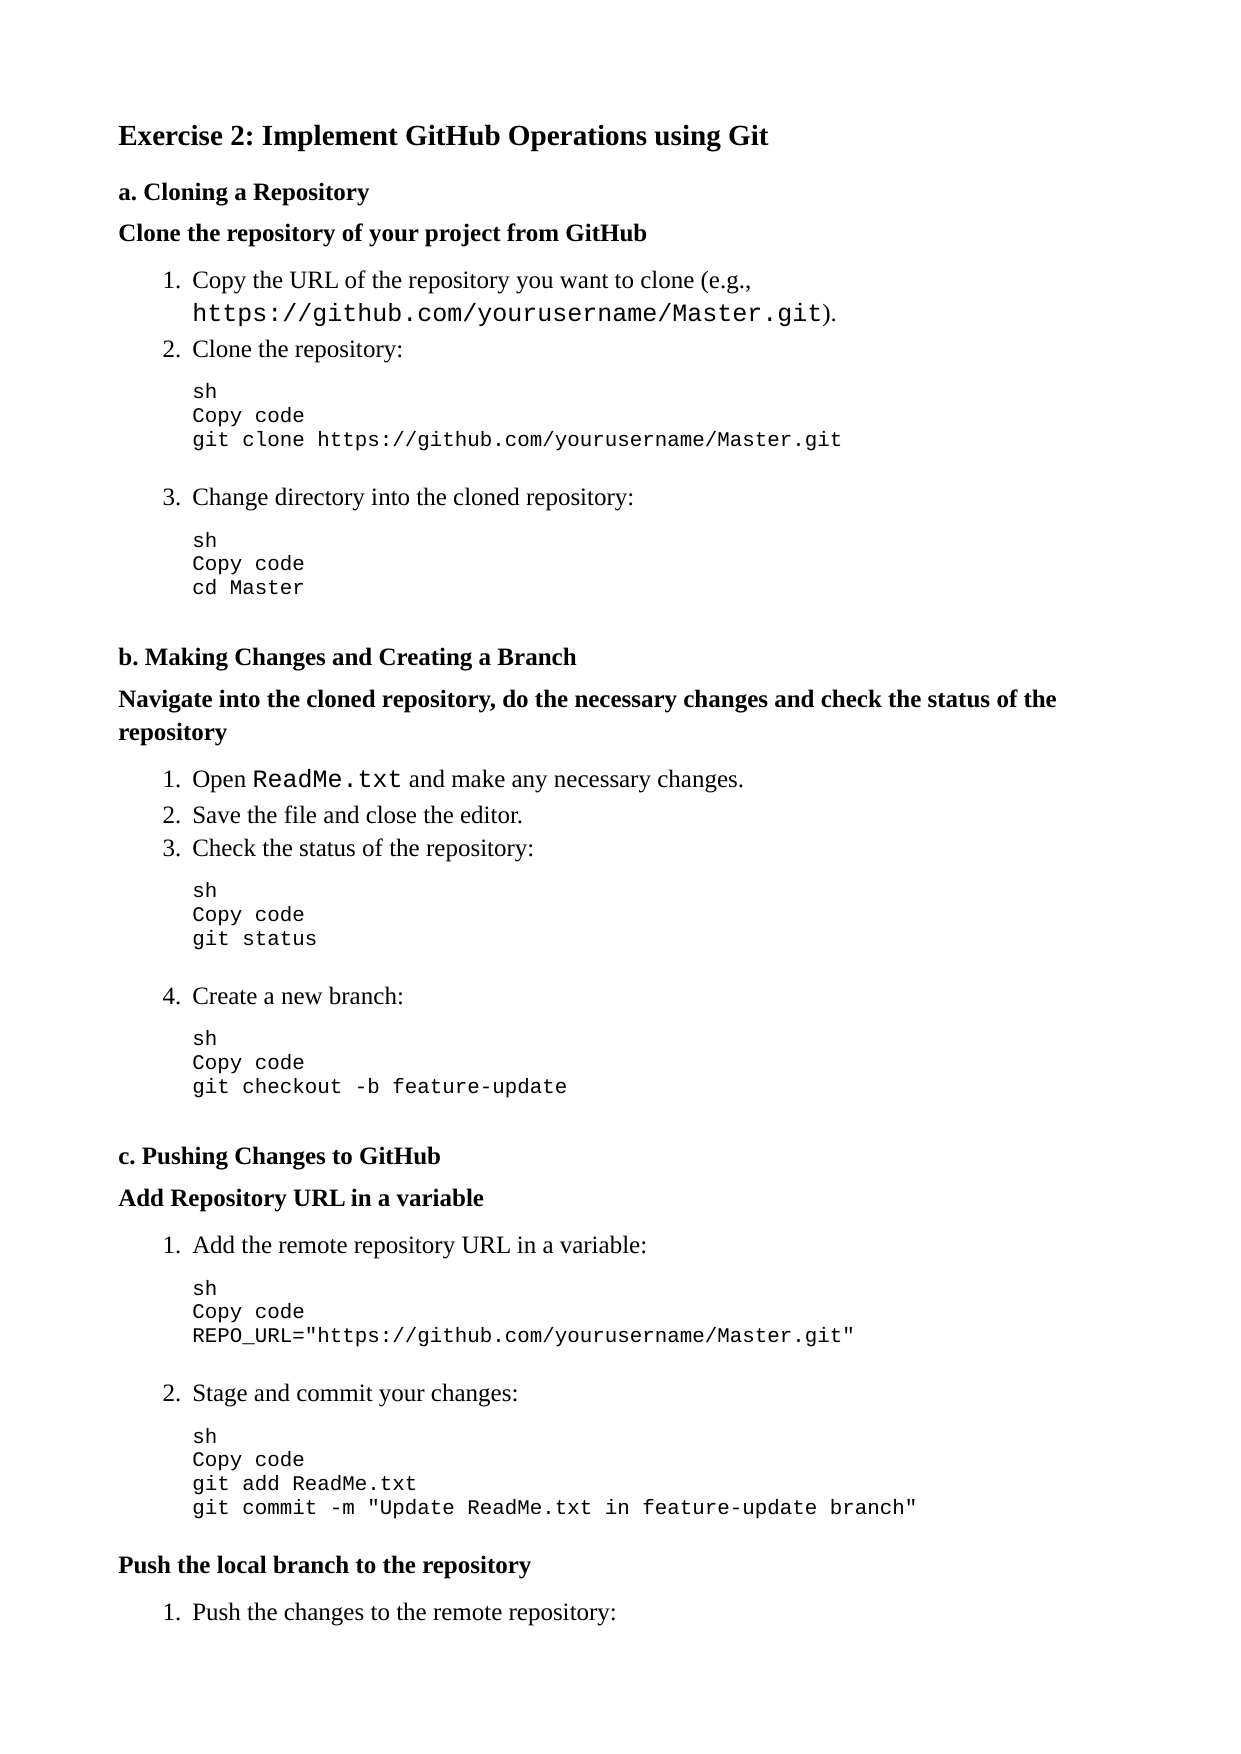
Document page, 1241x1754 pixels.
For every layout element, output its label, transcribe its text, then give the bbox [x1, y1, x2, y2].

subtitle a. Cloning a Repository [118, 177, 1122, 205]
list sh [162, 1426, 1122, 1449]
list Clone the repository: [162, 334, 1122, 363]
list Copy the URL of the repository you want to clone (e.g., https://github.com/yourusername/Master.git). [162, 266, 1122, 329]
text Clone the repository of your project from GitHub [118, 218, 1122, 247]
list sh [162, 880, 1122, 904]
list Open ReadMe.txt and make any necessary changes. [162, 764, 1122, 795]
list sh [162, 529, 1122, 553]
list Stage and commit your changes: [162, 1378, 1122, 1407]
list Add the remote repository URL in a variable: [162, 1230, 1122, 1259]
list git checkout -b feature-update [162, 1076, 1122, 1099]
list git clone https://github.com/yourusername/Master.git [162, 429, 1122, 452]
list Save the file and close the editor. [162, 800, 1122, 828]
list REPO_URL="https://github.com/yourusername/Master.git" [162, 1325, 1122, 1349]
list git add ReadMe.txt [162, 1473, 1122, 1497]
text Navigate into the cloned repository, do the necessary changes and check the status of the repository [118, 684, 1122, 746]
list Copy code [162, 405, 1122, 429]
list Copy code [162, 1449, 1122, 1473]
list Create a new branch: [162, 981, 1122, 1009]
list Copy code [162, 904, 1122, 928]
subtitle b. Making Changes and Creating a Branch [118, 642, 1122, 671]
list git status [162, 928, 1122, 951]
list cd Master [162, 577, 1122, 601]
list Copy code [162, 1052, 1122, 1076]
list sh [162, 1028, 1122, 1052]
text Add Repository URL in a variable [118, 1183, 1122, 1211]
list sh [162, 382, 1122, 405]
list sh [162, 1278, 1122, 1301]
subtitle Exercise 2: Implement GitHub Operations using Git [118, 118, 1122, 152]
list git commit -m "Update ReadMe.txt in feature-update branch" [162, 1497, 1122, 1520]
list Check the status of the repository: [162, 833, 1122, 862]
list Change directory into the cloned repository: [162, 482, 1122, 511]
subtitle c. Pushing Changes to GitHub [118, 1141, 1122, 1170]
list Copy code [162, 1301, 1122, 1325]
list Push the changes to the remote repository: [162, 1597, 1122, 1626]
list Copy code [162, 553, 1122, 577]
text Push the local branch to the repository [118, 1550, 1122, 1579]
